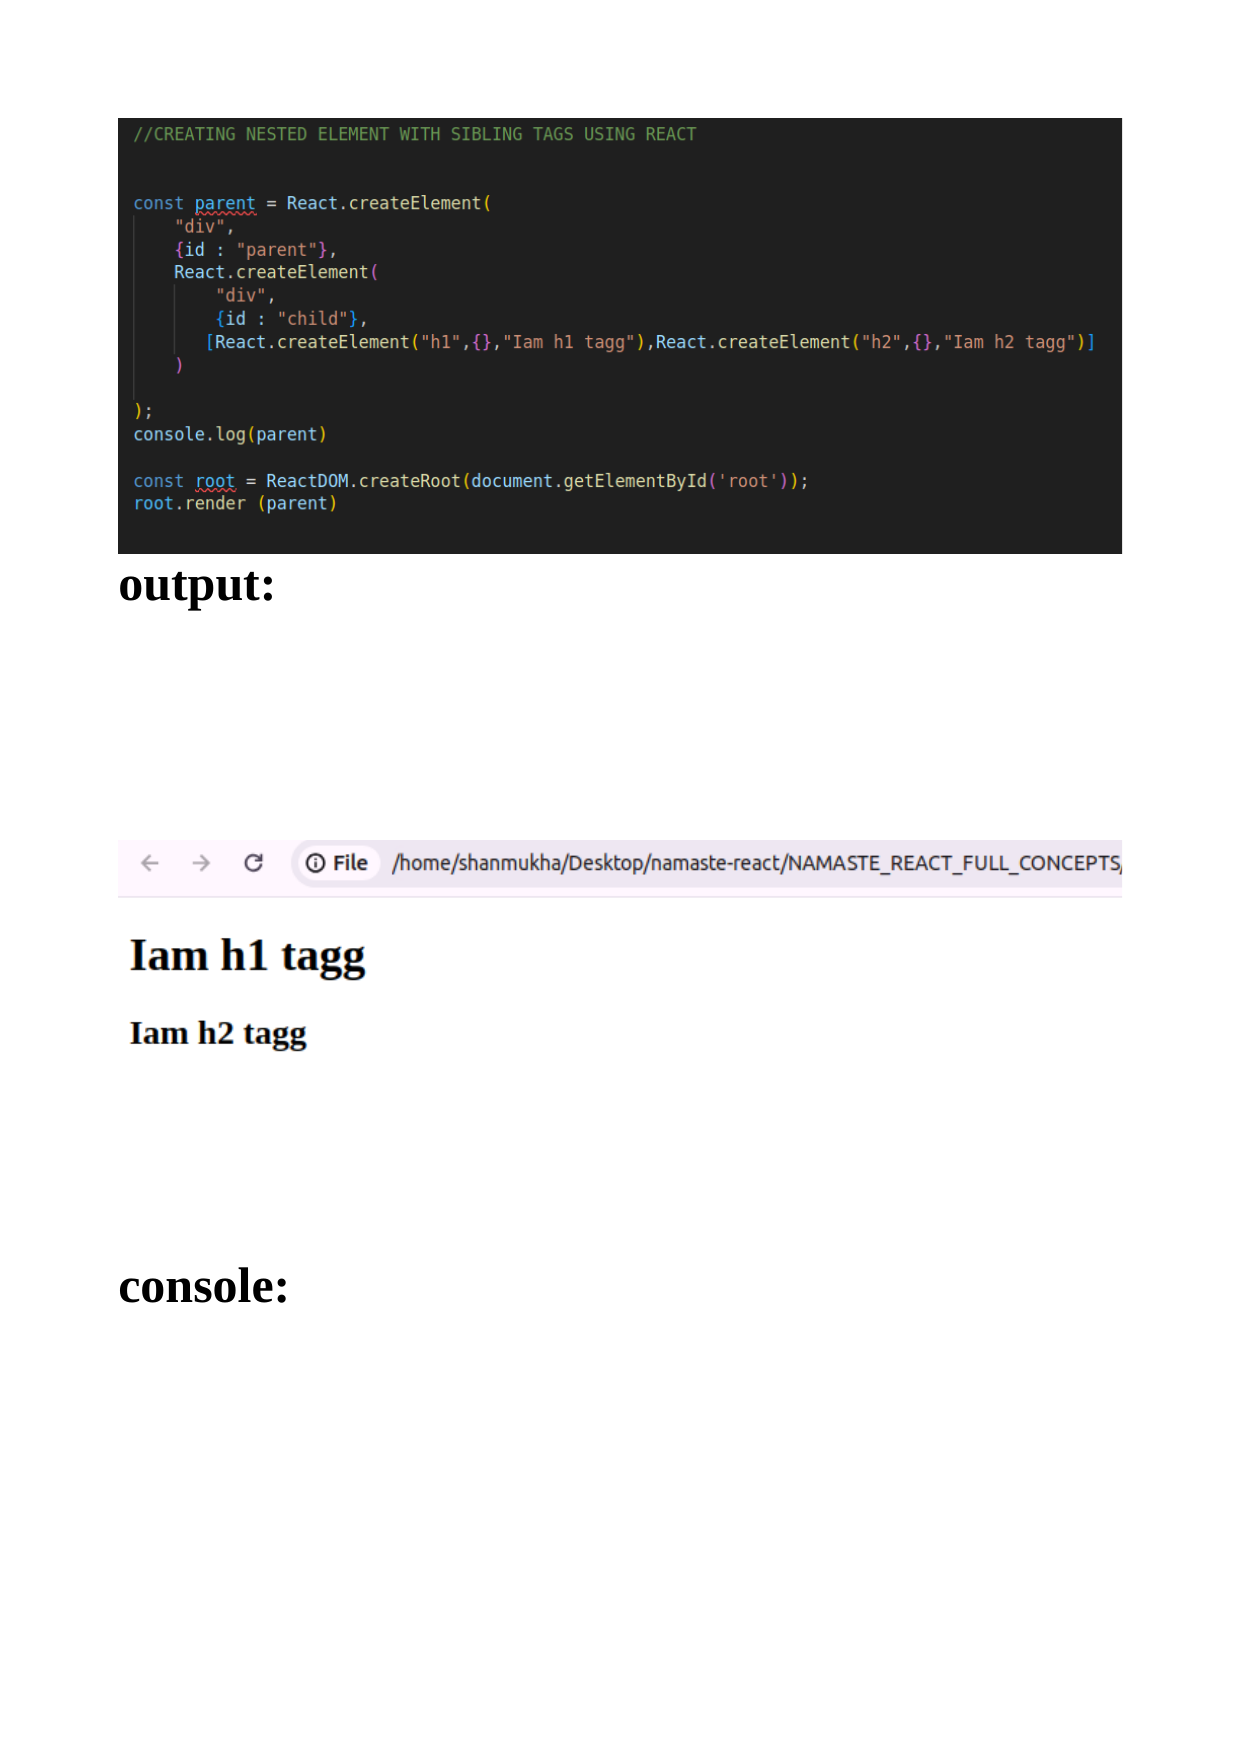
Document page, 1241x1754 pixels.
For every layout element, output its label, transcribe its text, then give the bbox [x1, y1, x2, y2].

text output: [118, 554, 1122, 668]
picture [118, 840, 1123, 1141]
text console: [118, 1141, 1122, 1428]
picture [118, 118, 1123, 554]
